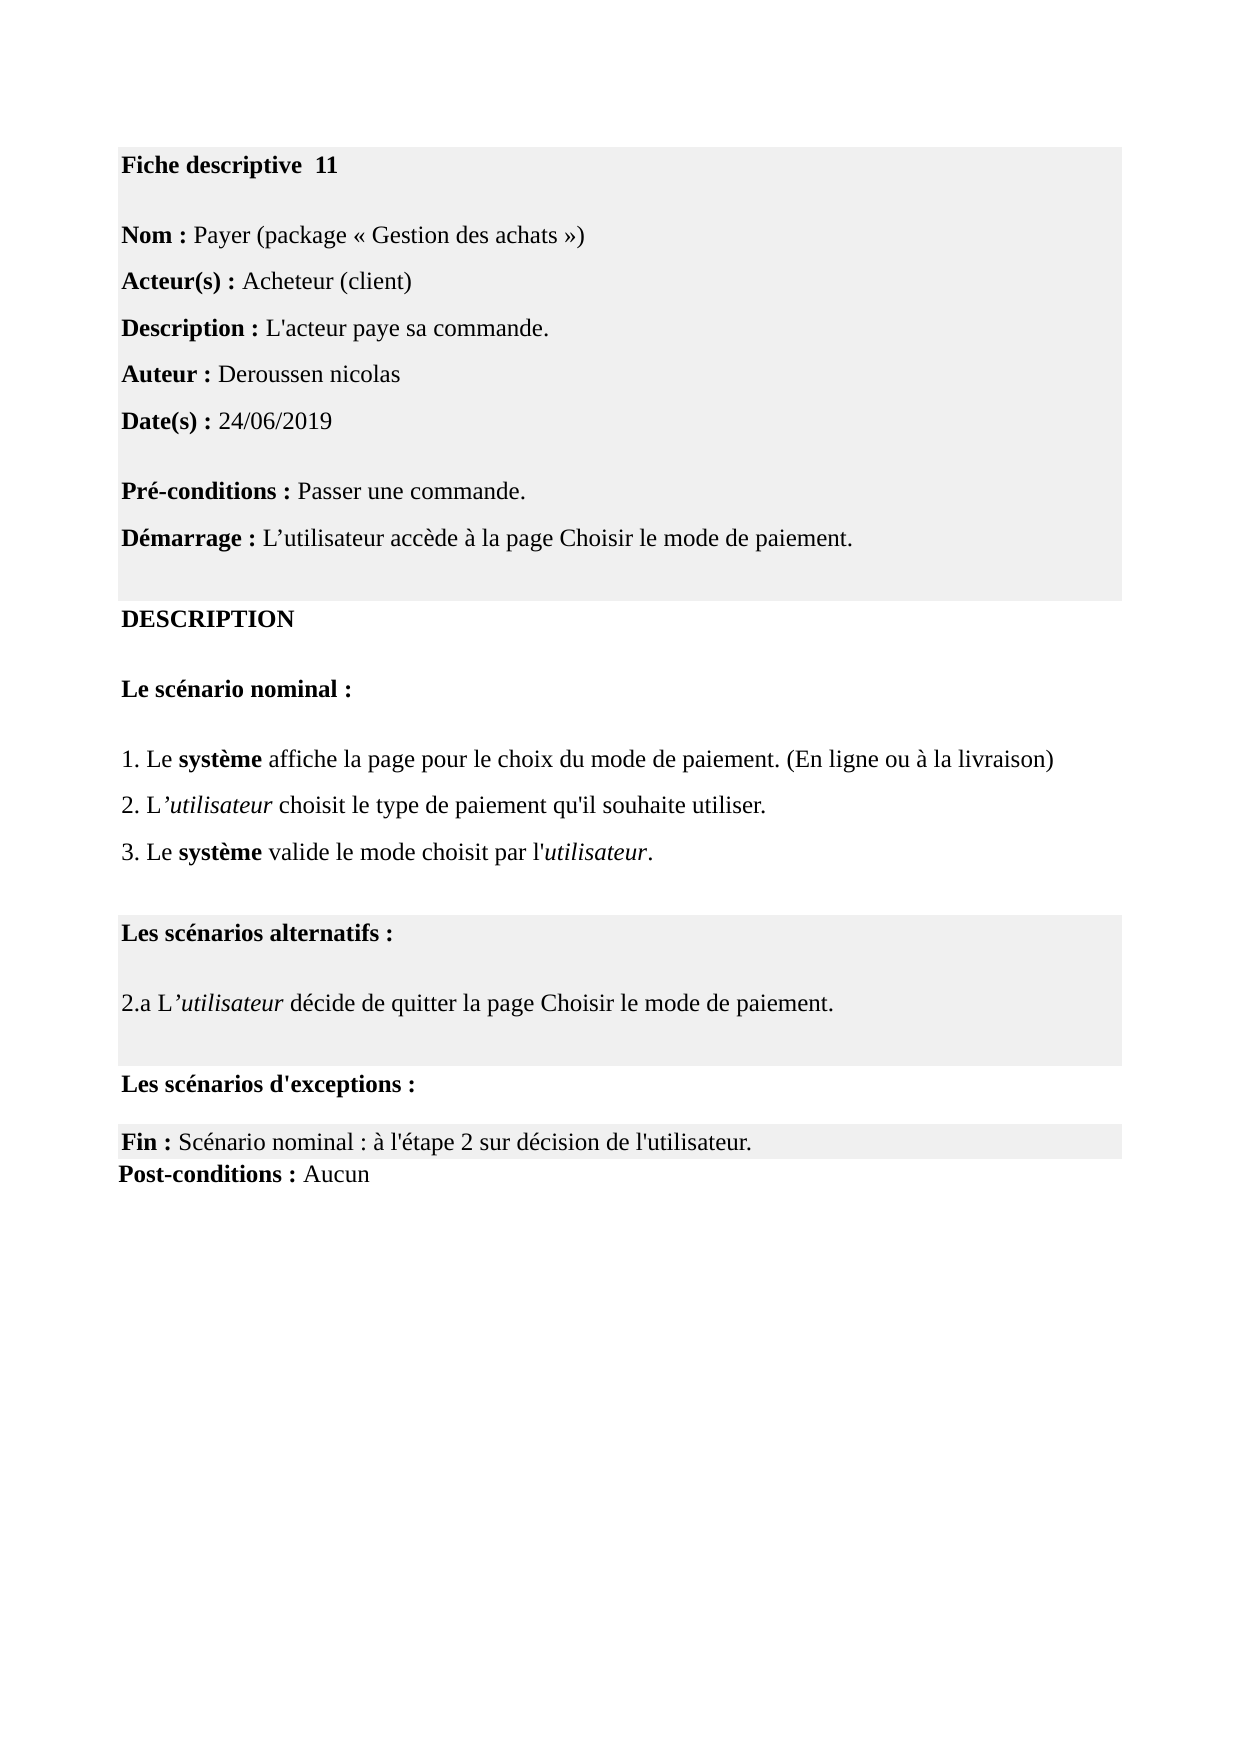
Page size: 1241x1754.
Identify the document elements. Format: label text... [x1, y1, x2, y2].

table_cell DESCRIPTION Le scénario nominal : 1. Le système affiche la page pour le choix du mode de paiement. (En ligne ou à la livraison) 2. L’utilisateur choisit le type de paiement qu'il souhaite utiliser. 3. Le système valide le mode choisit par l'utilisateur. [118, 601, 1122, 915]
table_header Fiche descriptive 11 Nom : Payer (package « Gestion des achats ») Acteur(s) : Acheteur (client) Description : L'acteur paye sa commande. Auteur : Deroussen nicolas Date(s) : 24/06/2019 Pré-conditions : Passer une commande. Démarrage : L’utilisateur accède à la page Choisir le mode de paiement. [118, 147, 1122, 601]
table_cell Les scénarios alternatifs : 2.a L’utilisateur décide de quitter la page Choisir le mode de paiement. [118, 915, 1122, 1066]
text Post-conditions : Aucun [118, 1159, 1122, 1188]
table_cell Les scénarios d'exceptions : [118, 1066, 1122, 1124]
table_cell Fin : Scénario nominal : à l'étape 2 sur décision de l'utilisateur. [118, 1124, 1122, 1159]
